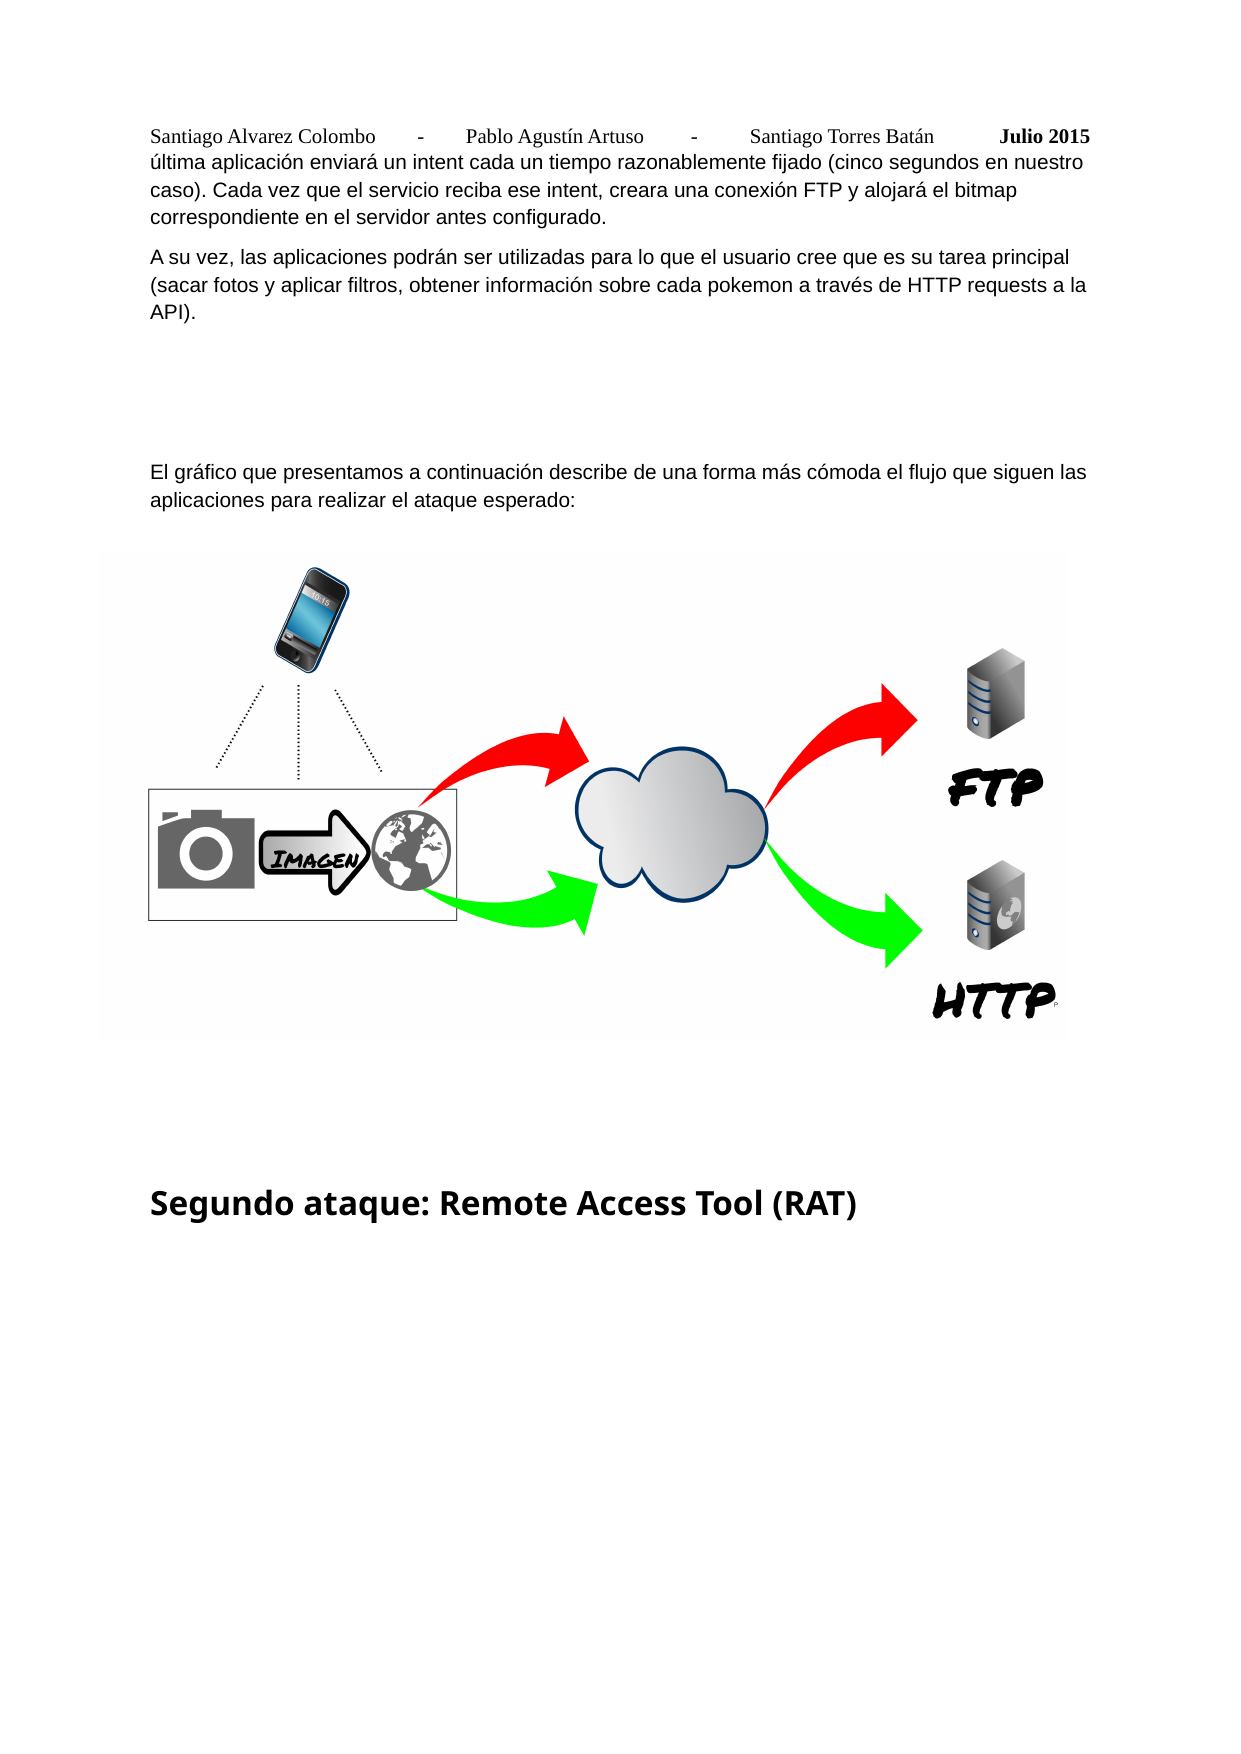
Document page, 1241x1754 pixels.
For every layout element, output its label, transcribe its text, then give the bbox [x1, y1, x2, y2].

subtitle Segundo ataque: Remote Access Tool (RAT) [150, 1180, 1090, 1225]
text El gráfico que presentamos a continuación describe de una forma más cómoda el flujo que siguen las aplicaciones para realizar el ataque esperado: [150, 460, 1090, 511]
text última aplicación enviará un intent cada un tiempo razonablemente fijado (cinco segundos en nuestro caso). Cada vez que el servicio reciba ese intent, creara una conexión FTP y alojará el bitmap correspondiente en el servidor antes configurado. [150, 150, 1090, 229]
picture [98, 552, 1069, 1040]
text A su vez, las aplicaciones podrán ser utilizadas para lo que el usuario cree que es su tarea principal (sacar fotos y aplicar filtros, obtener información sobre cada pokemon a través de HTTP requests a la API). [150, 245, 1090, 324]
